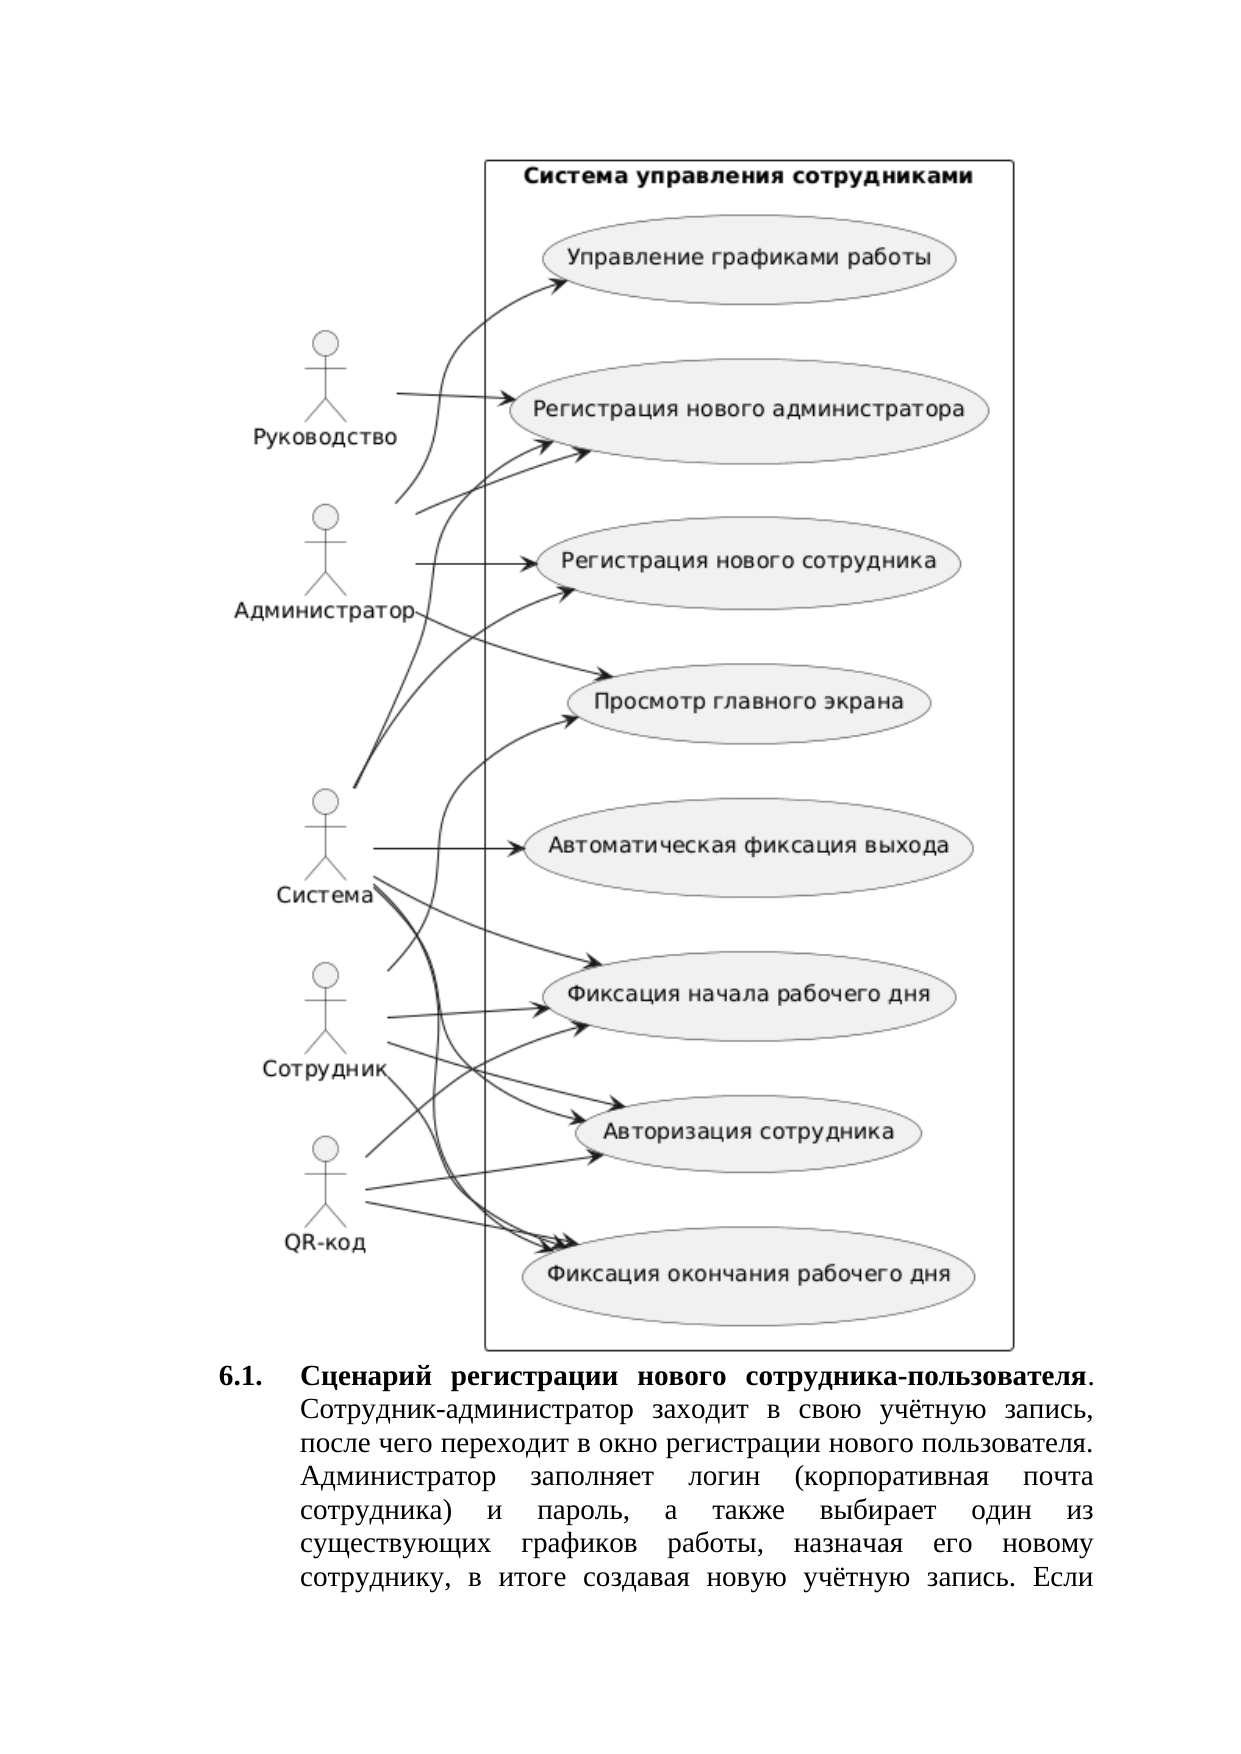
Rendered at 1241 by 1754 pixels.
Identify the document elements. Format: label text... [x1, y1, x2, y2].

picture [225, 150, 1021, 1358]
list Сценарий регистрации нового сотрудника-пользователя. Сотрудник-администратор заходит в свою учётную запись, после чего переходит в окно регистрации нового пользователя. Администратор заполняет логин (корпоративная почта сотрудника) и пароль, а также выбирает один из существующих графиков работы, назначая его новому сотруднику, в итоге создавая новую учётную запись. Если [262, 1358, 1094, 1593]
list [1021, 150, 1090, 1358]
list [187, 150, 225, 1358]
